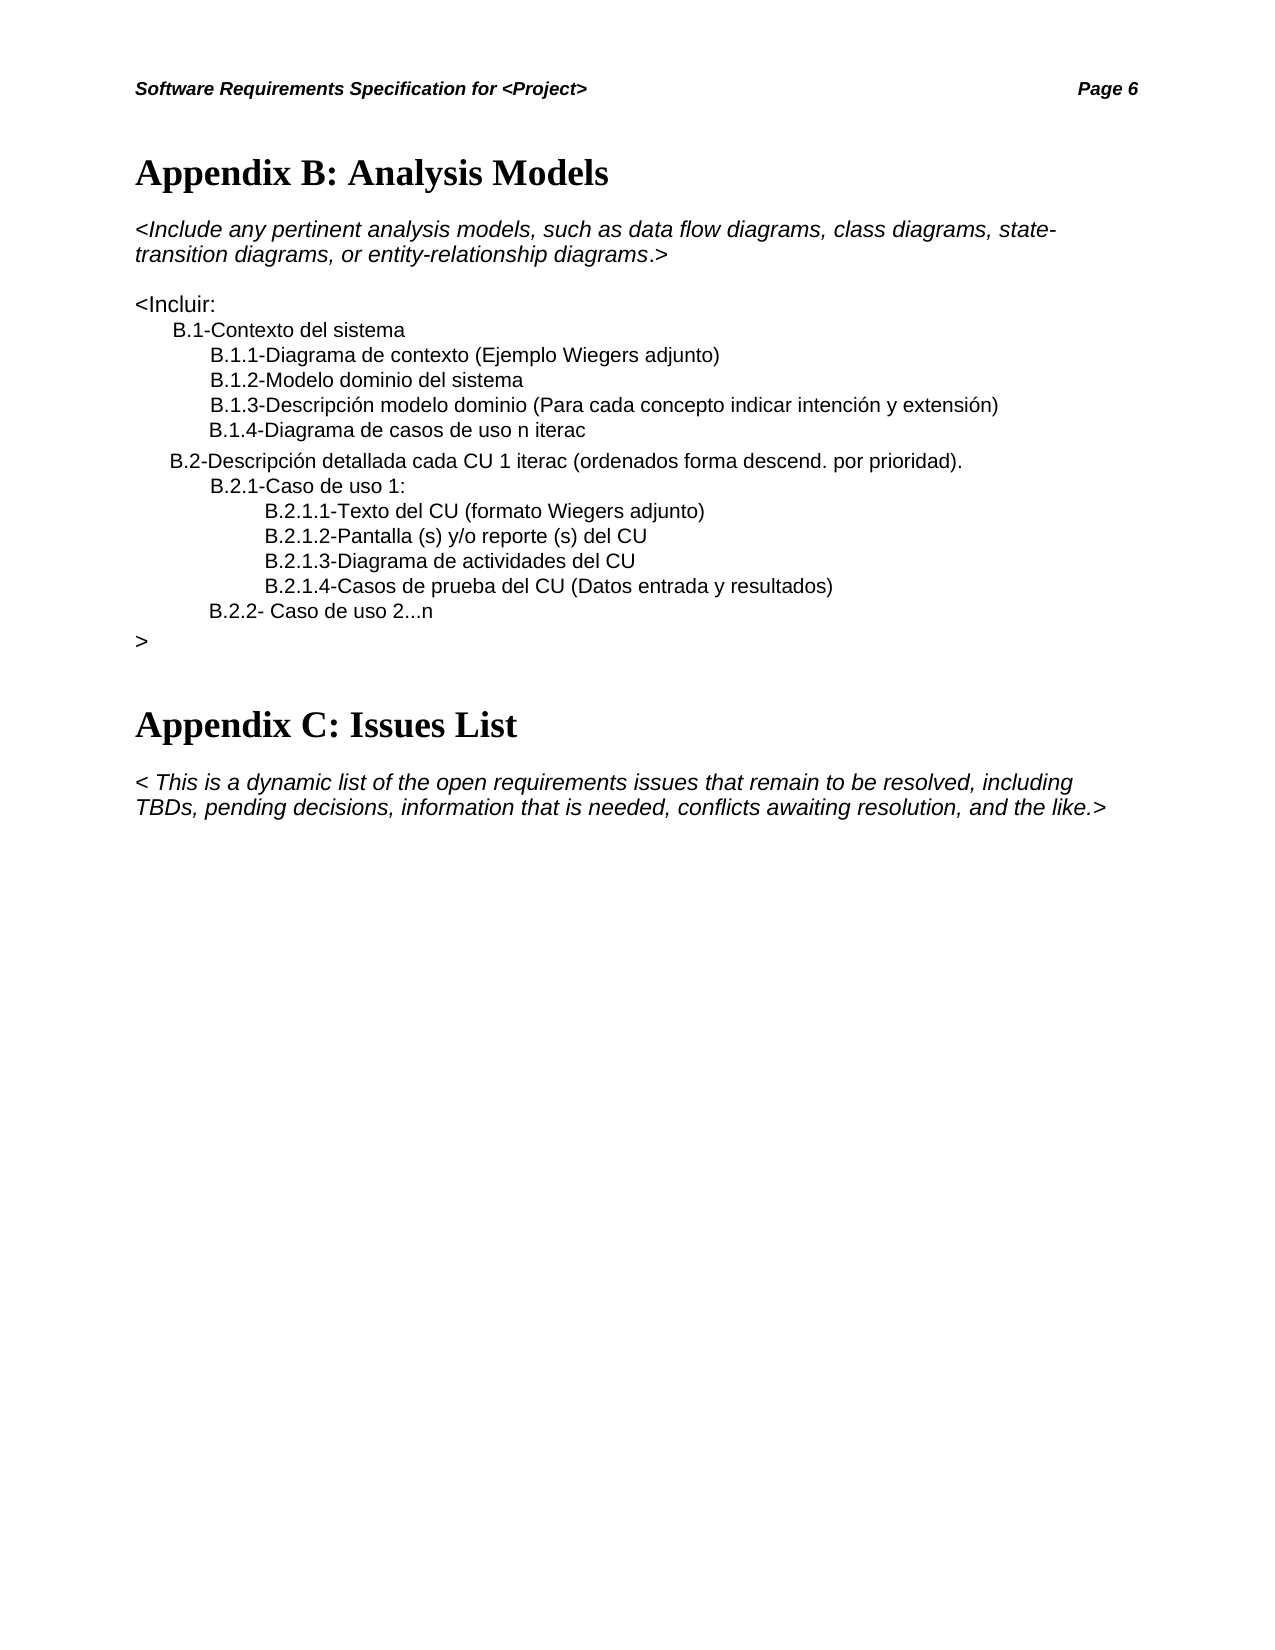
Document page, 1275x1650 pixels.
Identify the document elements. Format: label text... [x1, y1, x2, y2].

text B.1-Contexto del sistema [172, 318, 1140, 343]
text B.2.1.4-Casos de prueba del CU (Datos entrada y resultados) [264, 574, 1139, 599]
text B.2.1-Caso de uso 1: [210, 474, 1140, 499]
text B.1.1-Diagrama de contexto (Ejemplo Wiegers adjunto) [210, 343, 1140, 368]
text B.2.1.3-Diagrama de actividades del CU [264, 549, 1139, 574]
text < This is a dynamic list of the open requirements issues that remain to be resolved, including TBDs, pending decisions, information that is needed, conflicts awaiting resolution, and the like.> [135, 771, 1140, 821]
text B.2.1.1-Texto del CU (formato Wiegers adjunto) [264, 499, 1139, 524]
text Appendix B: Analysis Models [135, 150, 1140, 193]
text <Include any pertinent analysis models, such as data flow diagrams, class diagrams, state-transition diagrams, or entity-relationship diagrams.> [135, 218, 1140, 268]
text B.2.2- Caso de uso 2...n [209, 599, 1140, 624]
text Appendix C: Issues List [135, 703, 1140, 746]
text B.2.1.2-Pantalla (s) y/o reporte (s) del CU [264, 524, 1139, 549]
text <Incluir: [135, 293, 1140, 318]
text B.2-Descripción detallada cada CU 1 iterac (ordenados forma descend. por prioridad). [169, 449, 1140, 474]
text > [135, 630, 1140, 655]
text B.1.4-Diagrama de casos de uso n iterac [209, 418, 1140, 443]
text B.1.2-Modelo dominio del sistema [210, 368, 1140, 393]
text B.1.3-Descripción modelo dominio (Para cada concepto indicar intención y extensión) [210, 393, 1140, 418]
